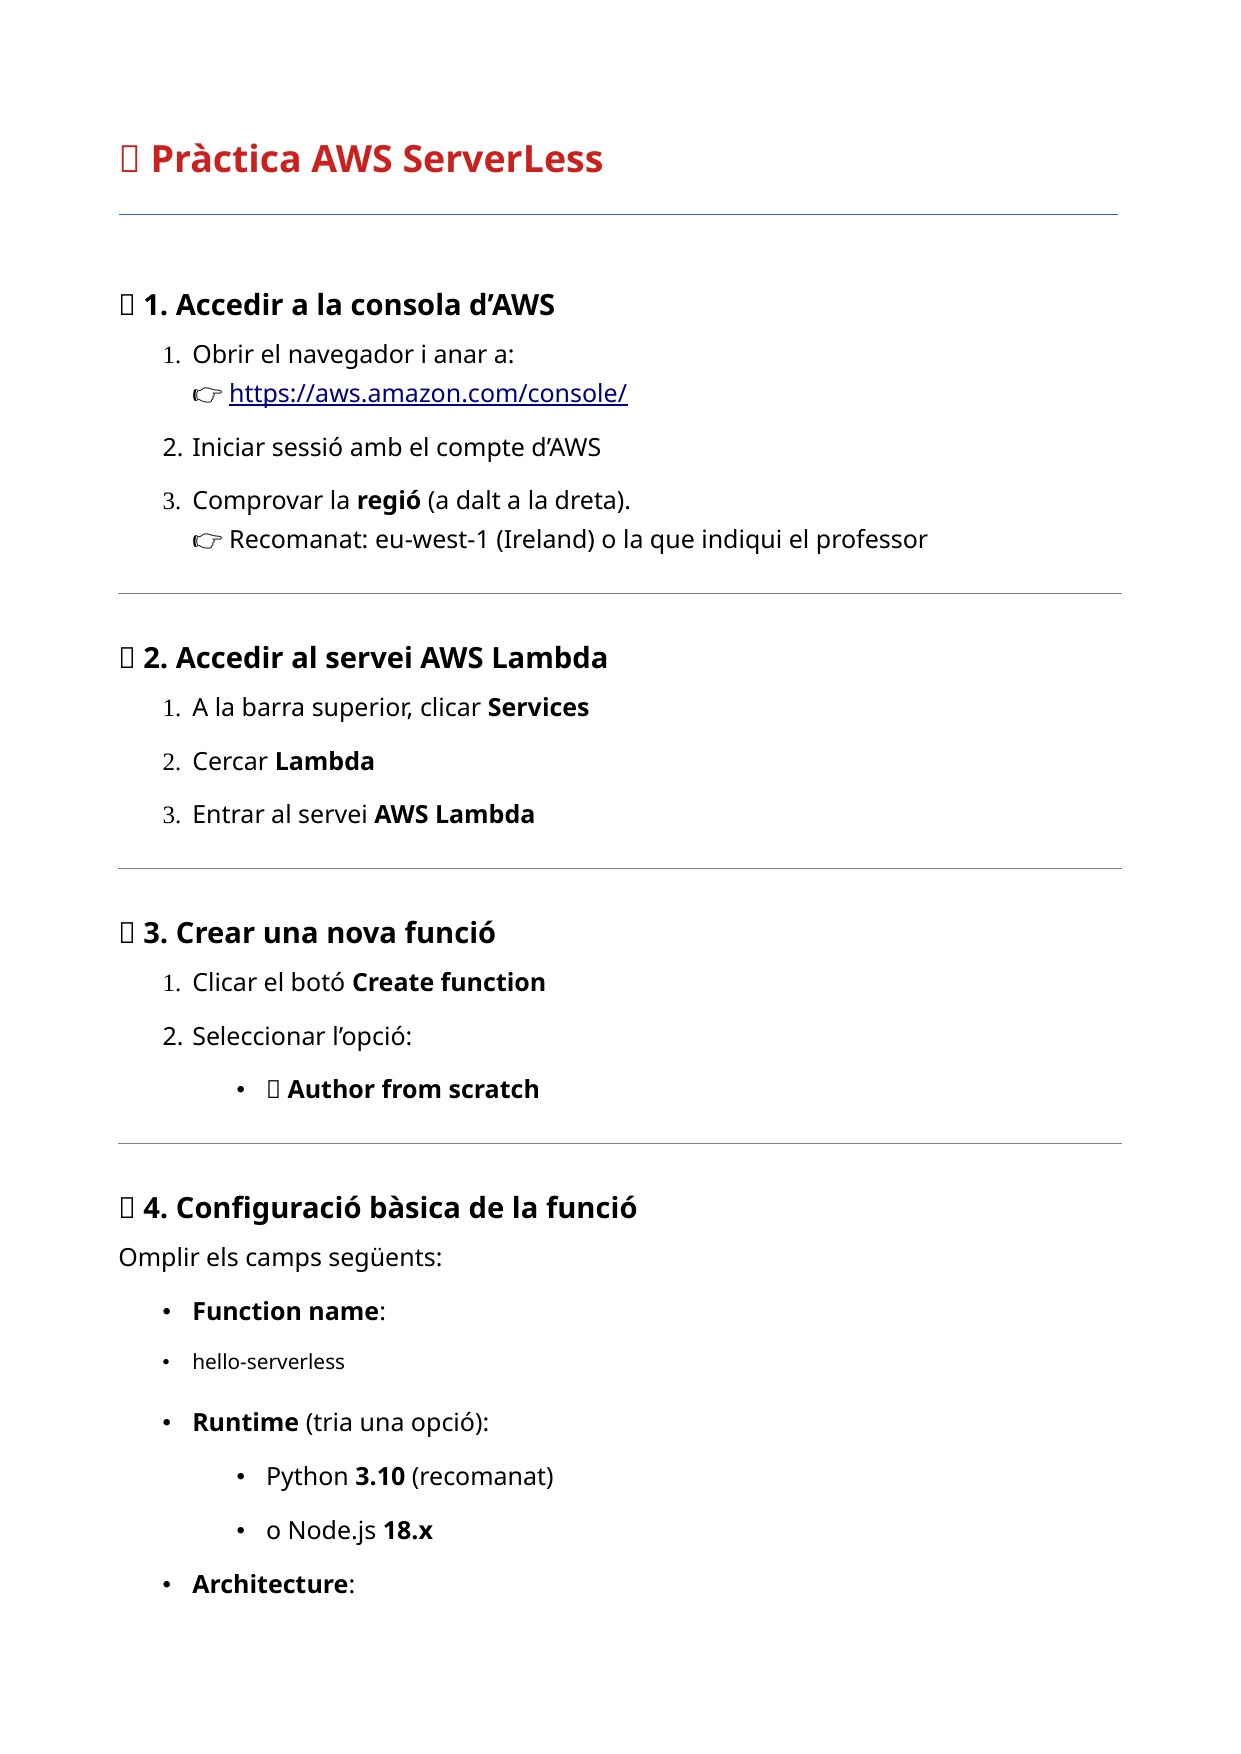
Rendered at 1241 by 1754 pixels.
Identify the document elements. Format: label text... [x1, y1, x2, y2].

text Omplir els camps següents: [118, 1239, 1122, 1274]
list Runtime (tria una opció): [162, 1405, 1122, 1439]
list Seleccionar l’opció: [162, 1018, 1122, 1052]
list Python 3.10 (recomanat) [236, 1459, 1122, 1493]
list Obrir el navegador i anar a: 👉 https://aws.amazon.com/console/ [162, 336, 1122, 409]
list Cercar Lambda [162, 743, 1122, 777]
list Clicar el botó Create function [162, 964, 1122, 999]
list Architecture: [162, 1566, 1122, 1600]
subtitle ✅ Pràctica AWS ServerLess [118, 133, 1122, 184]
list Comprovar la regió (a dalt a la dreta). 👉 Recomanat: eu-west-1 (Ireland) o la que indiqui el professor [162, 483, 1122, 556]
list Entrar al servei AWS Lambda [162, 797, 1122, 831]
list Function name: [162, 1293, 1122, 1327]
subtitle 🧭 1. Accedir a la consola d’AWS [118, 284, 1122, 324]
list o Node.js 18.x [236, 1512, 1122, 1547]
list A la barra superior, clicar Services [162, 689, 1122, 724]
subtitle 🧭 4. Configuració bàsica de la funció [118, 1187, 1122, 1227]
list ✅ Author from scratch [236, 1072, 1122, 1106]
subtitle 🧭 3. Crear una nova funció [118, 912, 1122, 952]
list Iniciar sessió amb el compte d’AWS [162, 429, 1122, 463]
subtitle 🧭 2. Accedir al servei AWS Lambda [118, 637, 1122, 677]
list hello-serverless [162, 1347, 1122, 1376]
